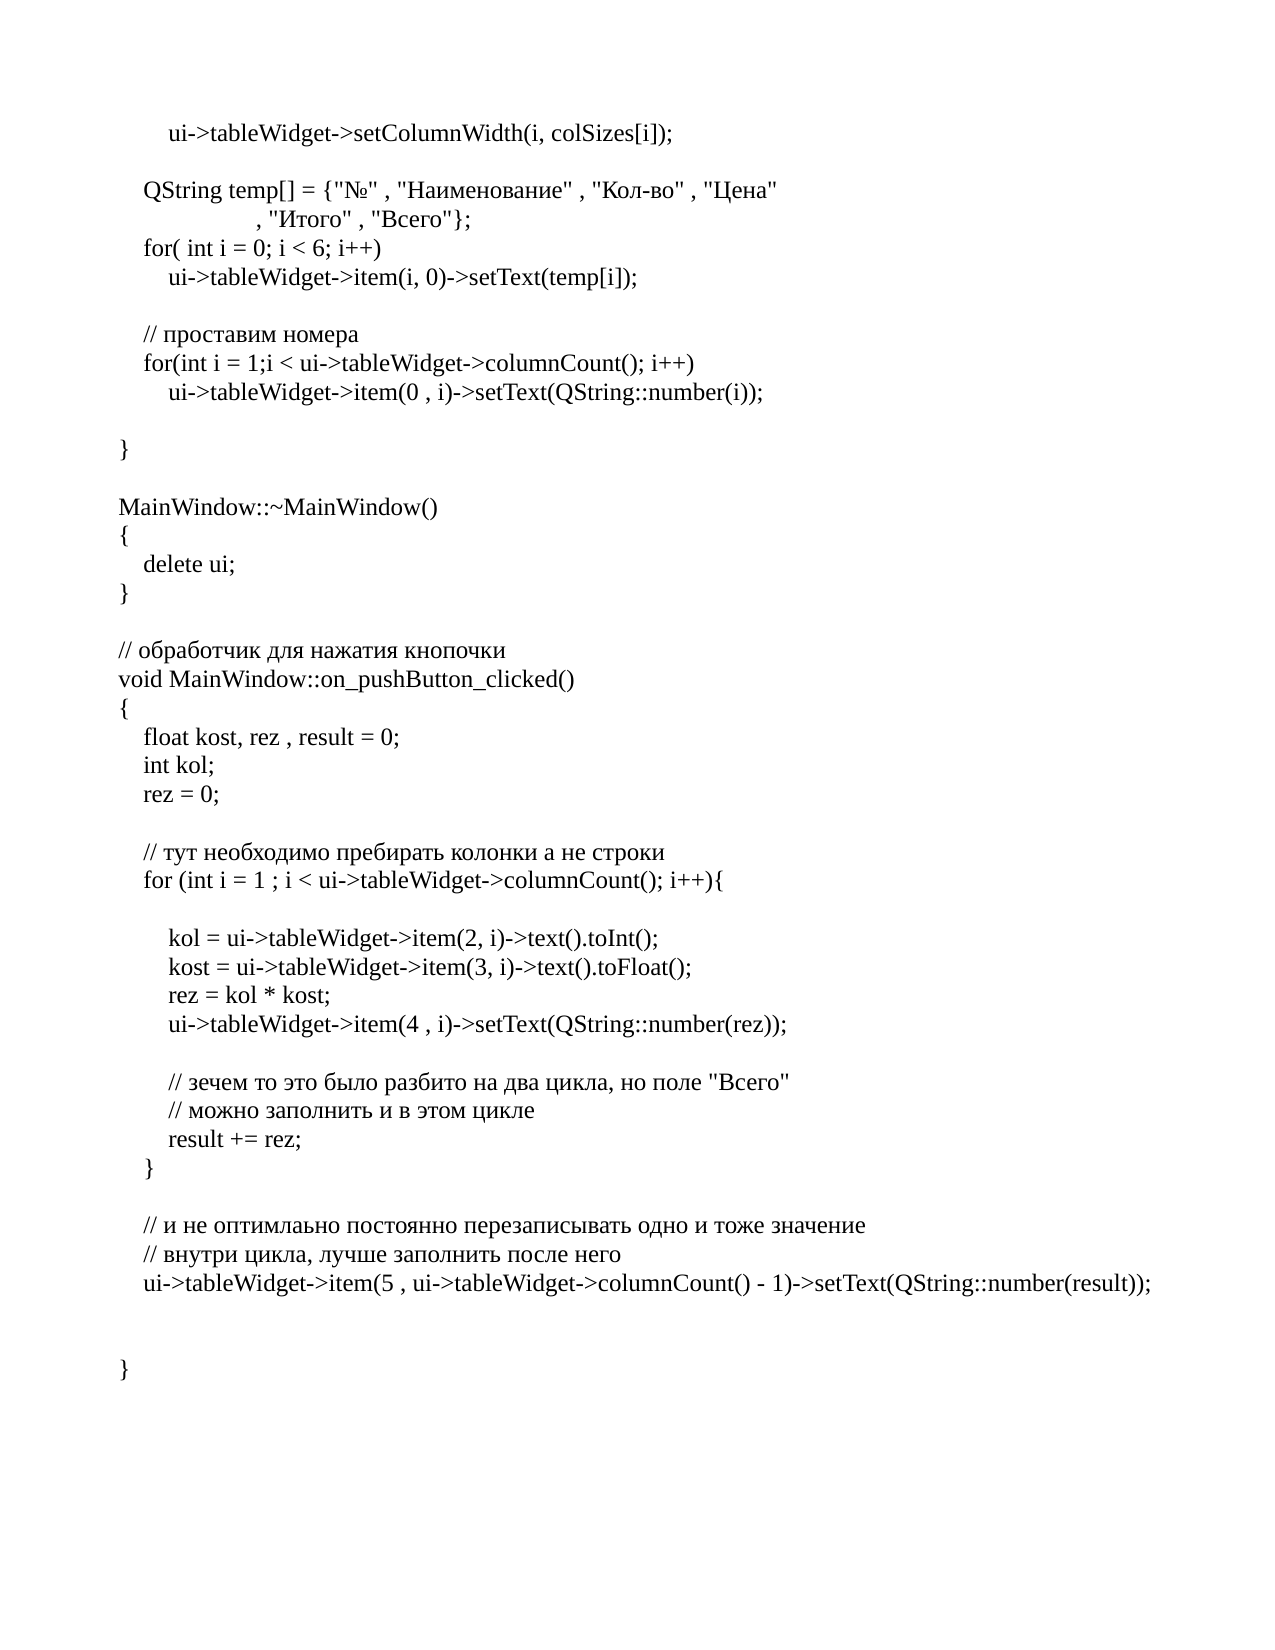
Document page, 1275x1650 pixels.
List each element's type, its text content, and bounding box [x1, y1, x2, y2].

text ui->tableWidget->item(4 , i)->setText(QString::number(rez)); [118, 1009, 1157, 1038]
text rez = kol * kost; [118, 981, 1157, 1009]
text for(int i = 1;i < ui->tableWidget->columnCount(); i++) [118, 348, 1157, 377]
text kost = ui->tableWidget->item(3, i)->text().toFloat(); [118, 952, 1157, 981]
text { [118, 521, 1157, 549]
text ui->tableWidget->item(0 , i)->setText(QString::number(i)); [118, 377, 1157, 406]
text float kost, rez , result = 0; [118, 722, 1157, 751]
text ui->tableWidget->item(5 , ui->tableWidget->columnCount() - 1)->setText(QString::number(result)); [118, 1268, 1157, 1297]
text MainWindow::~MainWindow() [118, 492, 1157, 521]
text result += rez; [118, 1124, 1157, 1153]
text // можно заполнить и в этом цикле [118, 1096, 1157, 1124]
text // и не оптимлаьно постоянно перезаписывать одно и тоже значение [118, 1211, 1157, 1239]
text } [118, 434, 1157, 463]
text , "Итого" , "Всего"}; [118, 204, 1157, 233]
text ui->tableWidget->setColumnWidth(i, colSizes[i]); [118, 118, 1157, 147]
text } [118, 1153, 1157, 1182]
text // обработчик для нажатия кнопочки [118, 636, 1157, 664]
text } [118, 1354, 1157, 1383]
text } [118, 578, 1157, 607]
text // проставим номера [118, 319, 1157, 348]
text int kol; [118, 751, 1157, 779]
text // тут необходимо пребирать колонки а не строки [118, 837, 1157, 866]
text rez = 0; [118, 779, 1157, 808]
text kol = ui->tableWidget->item(2, i)->text().toInt(); [118, 923, 1157, 952]
text for( int i = 0; i < 6; i++) [118, 233, 1157, 262]
text for (int i = 1 ; i < ui->tableWidget->columnCount(); i++){ [118, 866, 1157, 894]
text ui->tableWidget->item(i, 0)->setText(temp[i]); [118, 262, 1157, 291]
text QString temp[] = {"№" , "Наименование" , "Кол-во" , "Цена" [118, 176, 1157, 204]
text delete ui; [118, 549, 1157, 578]
text // внутри цикла, лучше заполнить после него [118, 1239, 1157, 1268]
text void MainWindow::on_pushButton_clicked() [118, 664, 1157, 693]
text // зечем то это было разбито на два цикла, но поле "Всего" [118, 1067, 1157, 1096]
text { [118, 693, 1157, 722]
